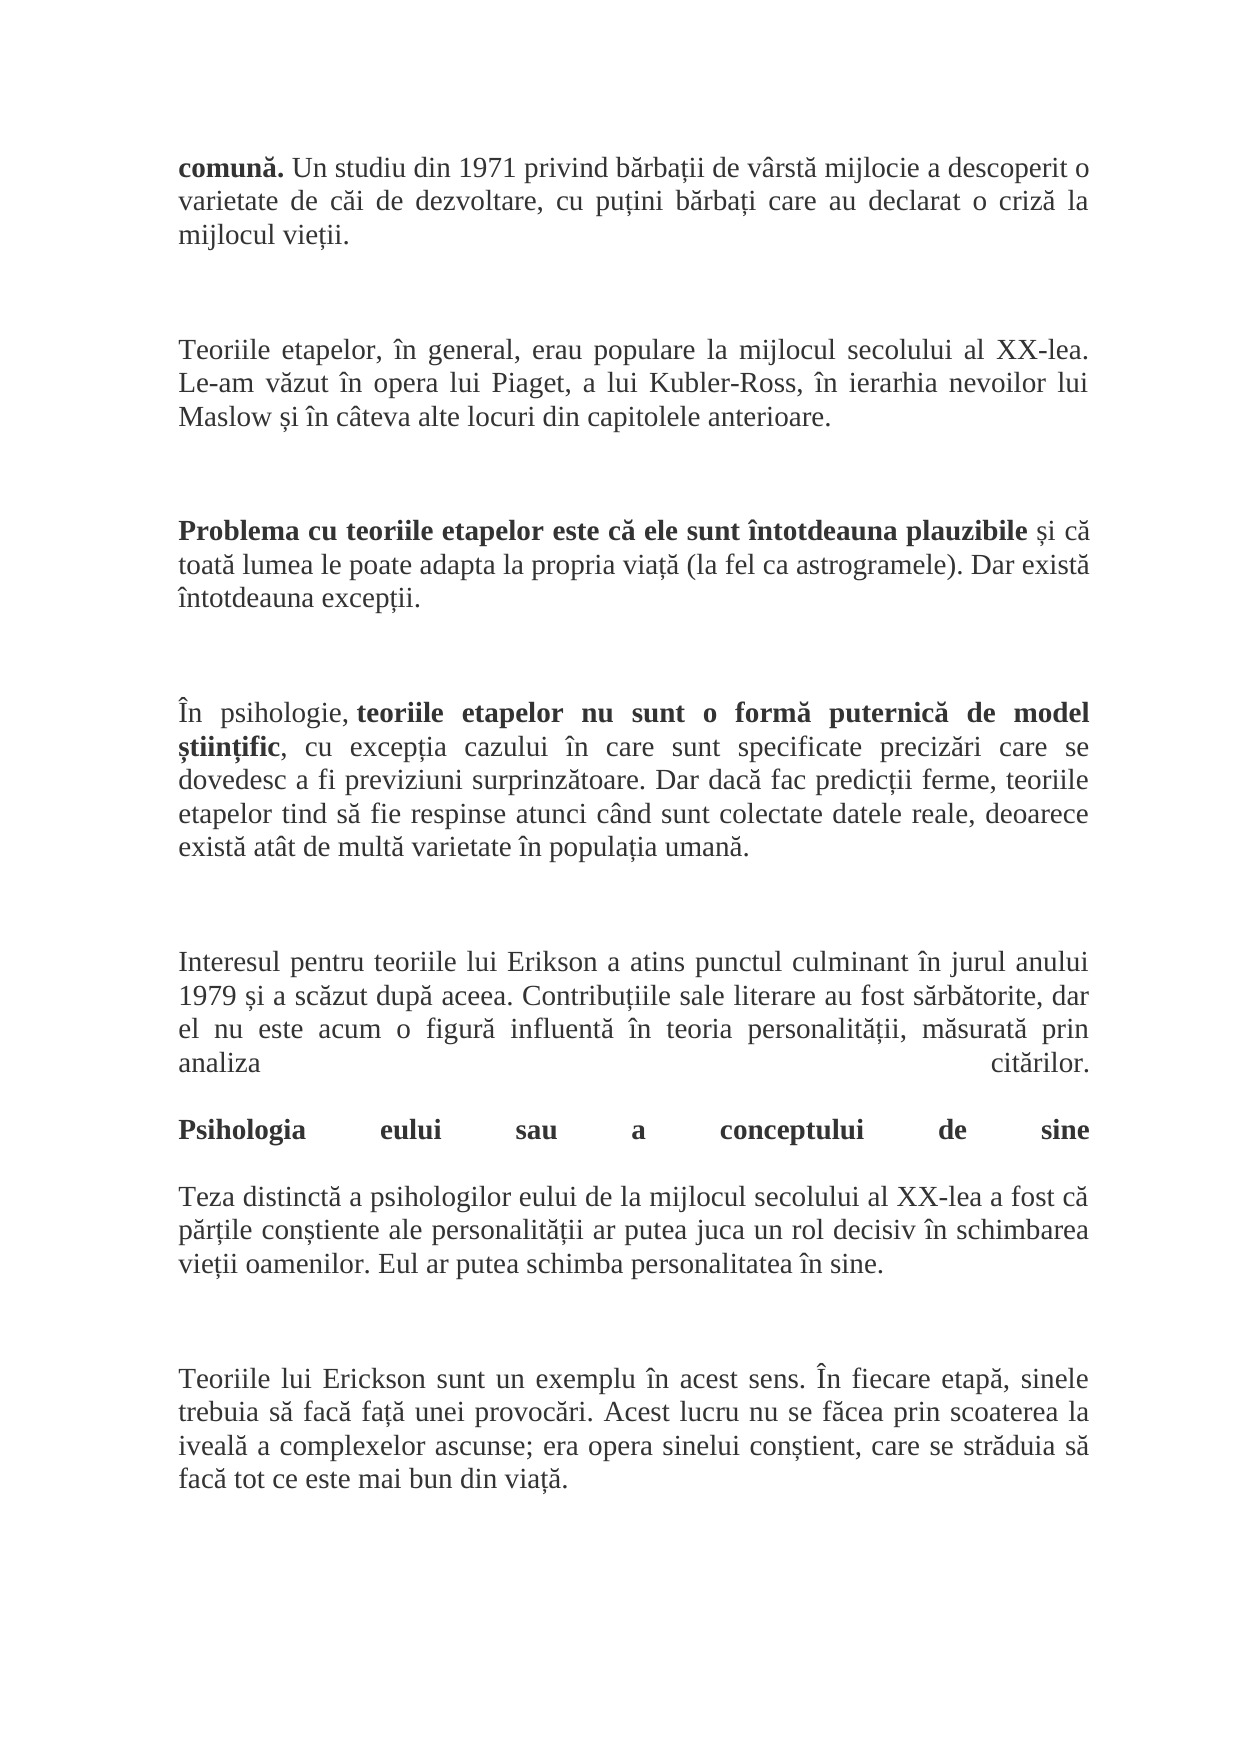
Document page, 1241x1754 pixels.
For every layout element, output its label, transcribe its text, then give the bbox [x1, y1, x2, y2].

text [178, 1509, 1090, 1576]
text Problema cu teoriile etapelor este că ele sunt întotdeauna plauzibile și că toată lumea le poate adapta la propria viață (la fel ca astrogramele). Dar există întotdeauna excepții. [178, 446, 1090, 614]
text comună. Un studiu din 1971 privind bărbații de vârstă mijlocie a descoperit o varietate de căi de dezvoltare, cu puțini bărbați care au declarat o criză la mijlocul vieții. [178, 150, 1090, 251]
text În psihologie, teoriile etapelor nu sunt o formă puternică de model științific, cu excepția cazului în care sunt specificate precizări care se dovedesc a fi previziuni surprinzătoare. Dar dacă fac predicții ferme, teoriile etapelor tind să fie respinse atunci când sunt colectate datele reale, deoarece există atât de multă varietate în populația umană. [178, 628, 1090, 863]
text Teoriile lui Erickson sunt un exemplu în acest sens. În fiecare etapă, sinele trebuia să facă față unei provocări. Acest lucru nu se făcea prin scoaterea la iveală a complexelor ascunse; era opera sinelui conștient, care se străduia să facă tot ce este mai bun din viață. [178, 1294, 1090, 1495]
text Teoriile etapelor, în general, erau populare la mijlocul secolului al XX-lea. Le-am văzut în opera lui Piaget, a lui Kubler-Ross, în ierarhia nevoilor lui Maslow și în câteva alte locuri din capitolele anterioare. [178, 265, 1090, 432]
text Interesul pentru teoriile lui Erikson a atins punctul culminant în jurul anului 1979 și a scăzut după aceea. Contribuțiile sale literare au fost sărbătorite, dar el nu este acum o figură influentă în teoria personalității, măsurată prin analiza citărilor. Psihologia eului sau a conceptului de sine Teza distinctă a psihologilor eului de la mijlocul secolului al XX-lea a fost că părțile conștiente ale personalității ar putea juca un rol decisiv în schimbarea vieții oamenilor. Eul ar putea schimba personalitatea în sine. [178, 877, 1090, 1279]
